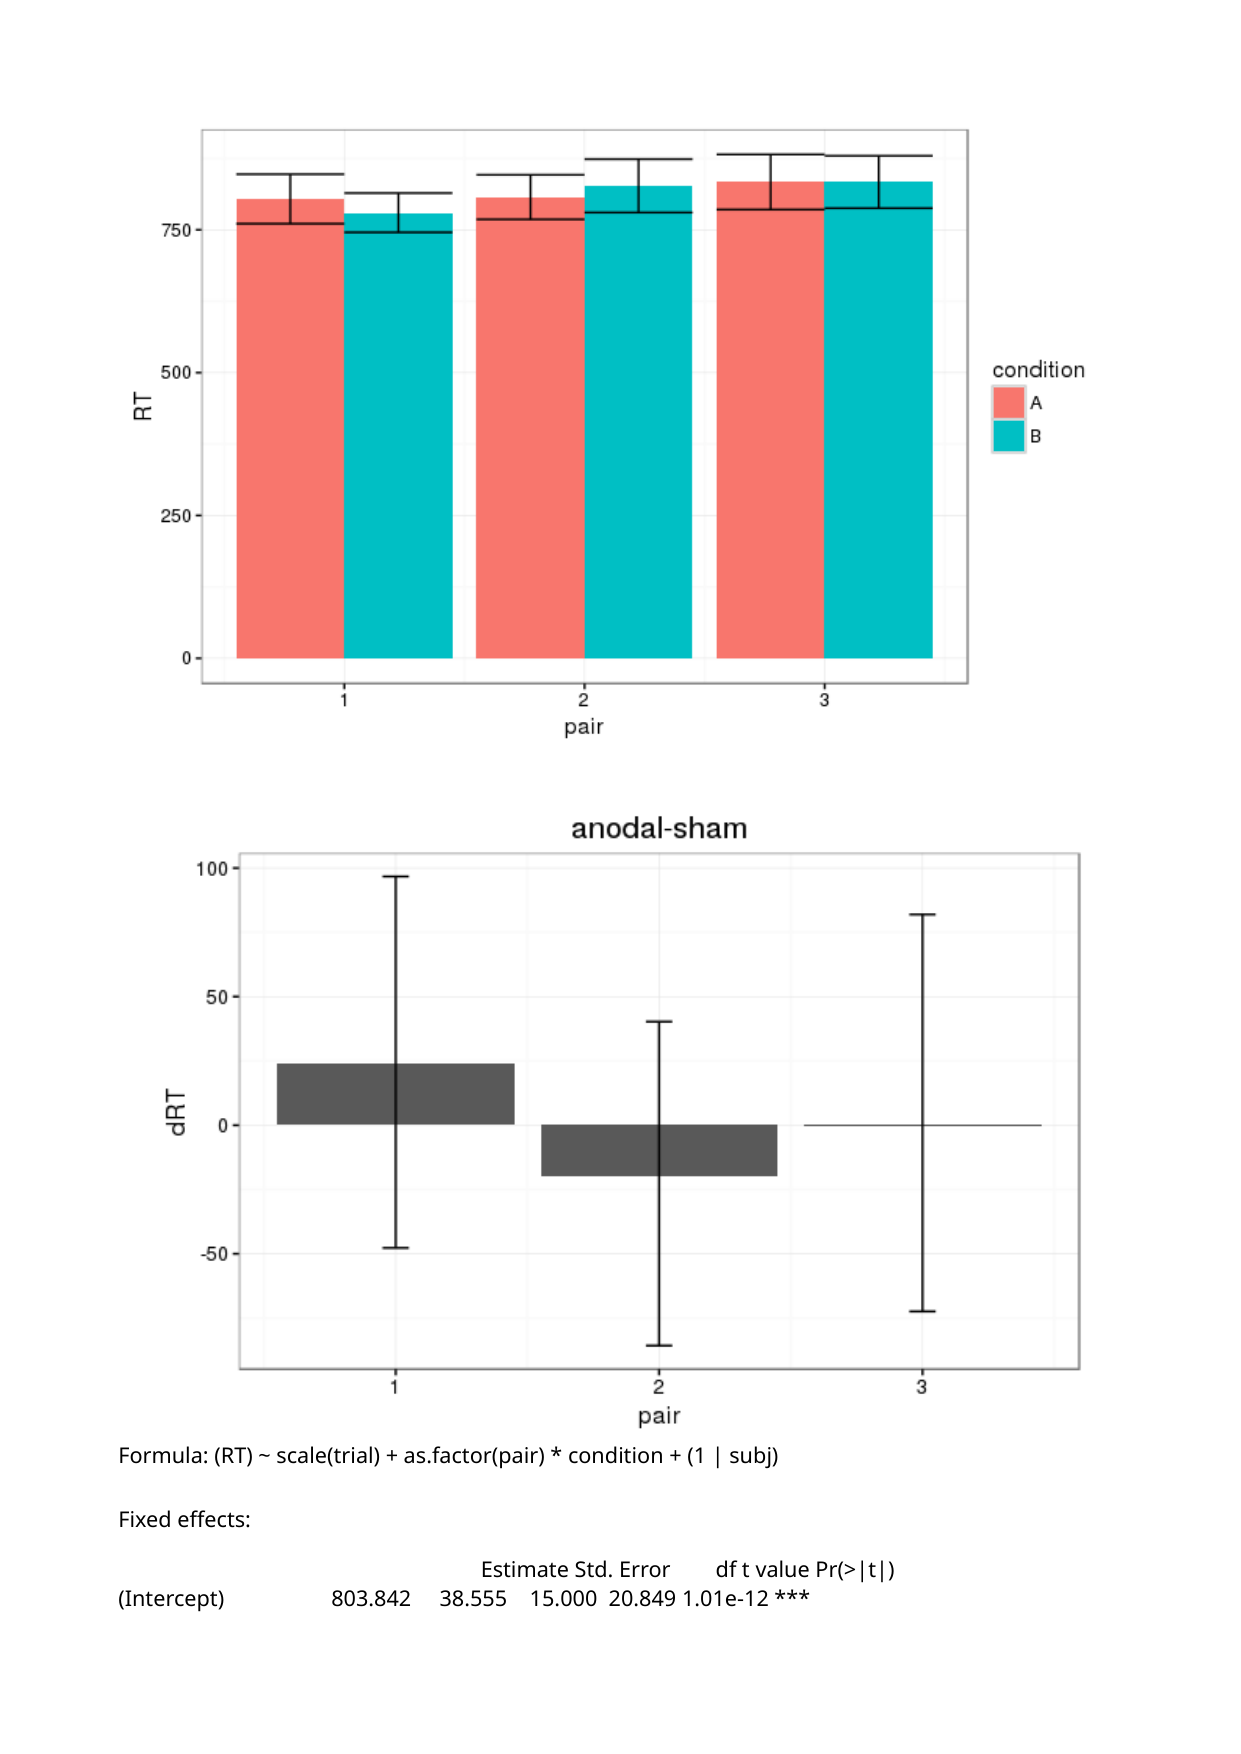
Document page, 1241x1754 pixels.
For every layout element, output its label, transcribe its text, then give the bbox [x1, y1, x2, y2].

text (Intercept) 803.842 38.555 15.000 20.849 1.01e-12 *** [118, 1584, 1122, 1613]
text Formula: (RT) ~ scale(trial) + as.factor(pair) * condition + (1 | subj) [118, 804, 1122, 1470]
text Estimate Std. Error df t value Pr(>|t|) [118, 1554, 1122, 1584]
picture [149, 804, 1092, 1441]
picture [118, 118, 1123, 750]
text Fixed effects: [118, 1470, 1122, 1534]
